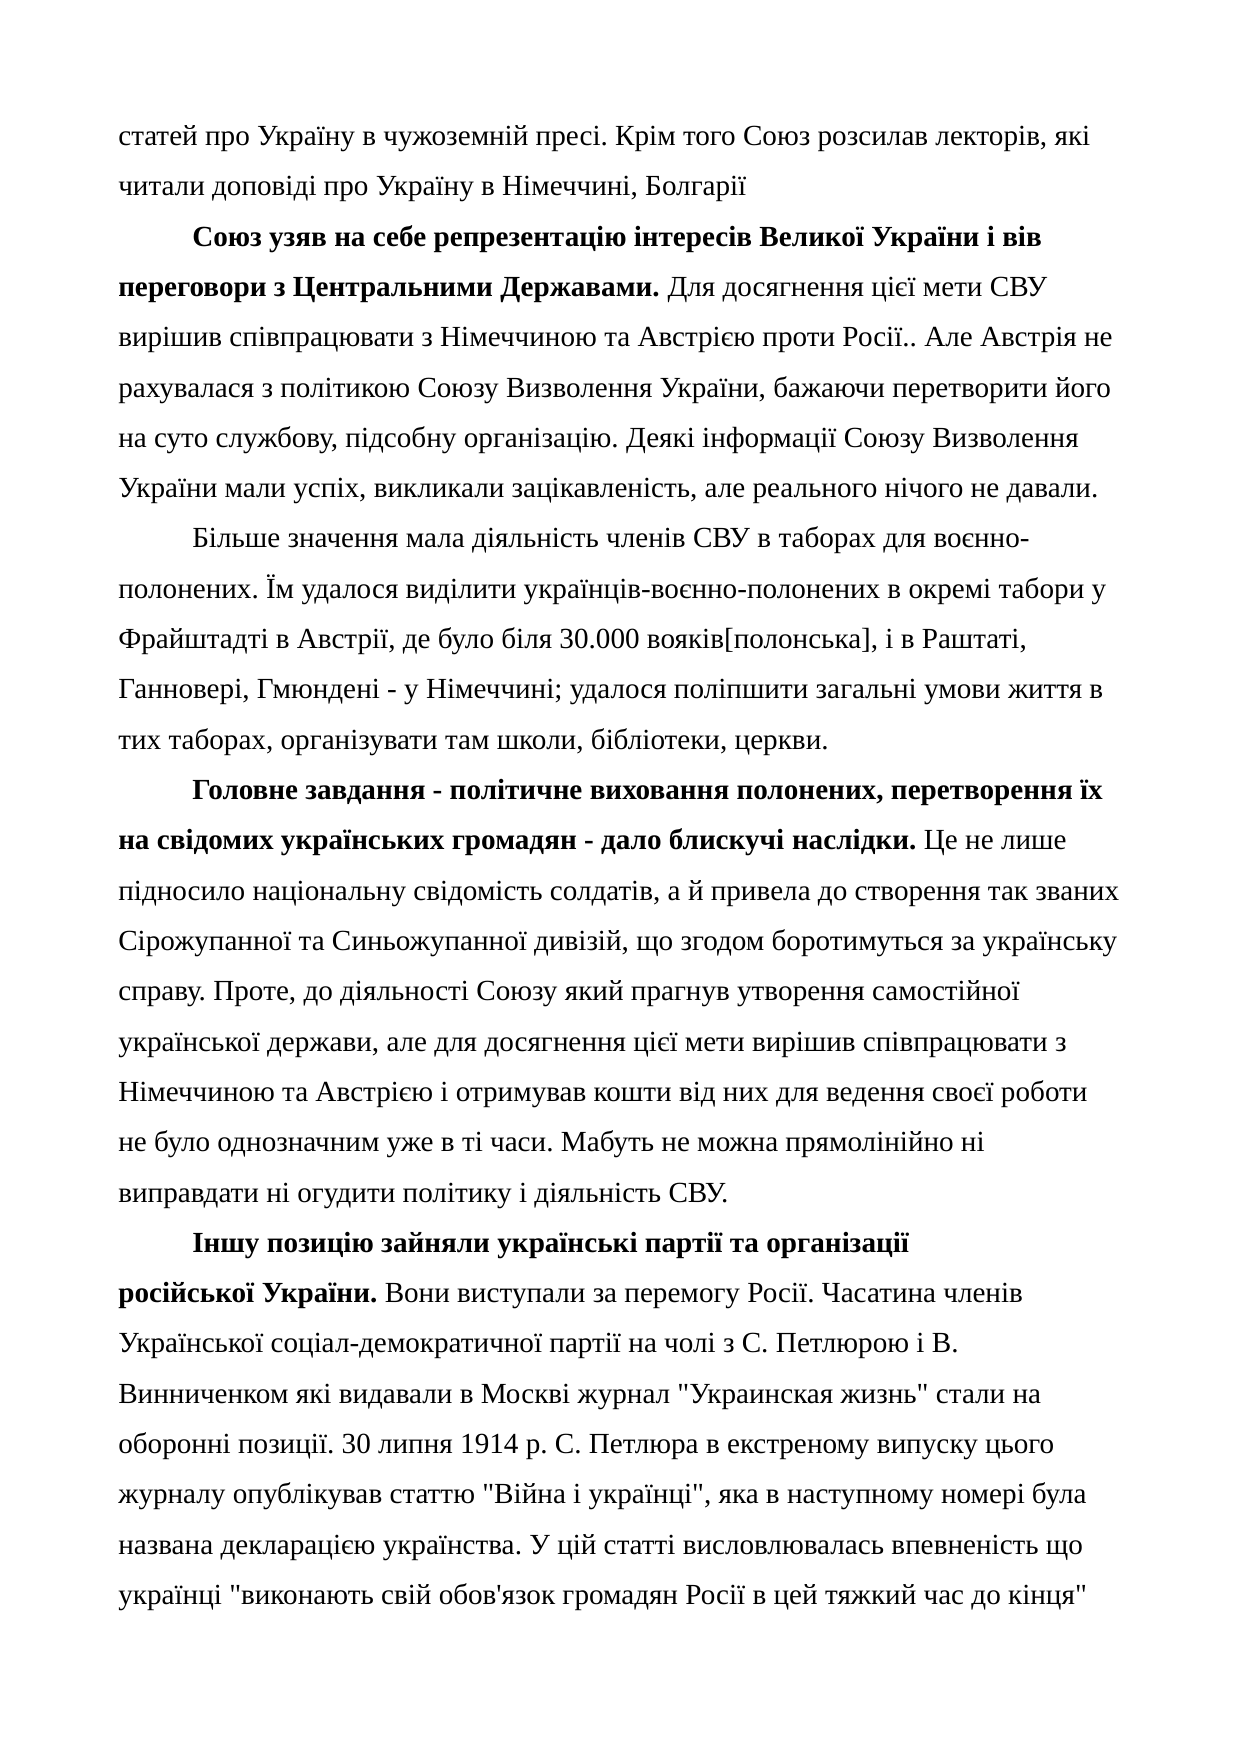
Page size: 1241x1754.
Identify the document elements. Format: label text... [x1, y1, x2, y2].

text Головне завдання - політичне виховання полонених, перетворення їх на свідомих українських громадян - дало блискучі наслідки. Це не лише підносило національну свідомість солдатів, а й привела до створення так званих Сірожупанної та Синьожупанної дивізій, що згодом боротимуться за українську справу. Проте, до діяльності Союзу який прагнув утворення самостійної української держави, але для досягнення цієї мети вирішив співпрацювати з Німеччиною та Австрією і отримував кошти від них для ведення своєї роботи не було однозначним уже в ті часи. Мабуть не можна прямолінійно ні виправдати ні огудити політику і діяльність СВУ. [118, 772, 1122, 1208]
text статей про Україну в чужоземній пресі. Крім того Союз розсилав лекторів, які читали доповіді про Україну в Німеччині, Болгарії [118, 118, 1122, 202]
text Союз узяв на себе репрезентацію інтересів Великої України і вів переговори з Центральними Державами. Для досягнення цієї мети СВУ вирішив співпрацювати з Німеччиною та Австрією проти Росії.. Але Австрія не рахувалася з політикою Союзу Визволення України, бажаючи перетворити його на суто службову, підсобну організацію. Деякі інформації Союзу Визволення України мали успіх, викликали зацікавленість, але реального нічого не давали. [118, 219, 1122, 504]
text Іншу позицію зайняли українські партії та організації російської України. Вони виступали за перемогу Росії. Часатина членів Української соціал-демократичної партії на чолі з С. Петлюрою і В. Винниченком які видавали в Москві журнал "Украинская жизнь" стали на оборонні позиції. 30 липня 1914 р. С. Петлюра в екстреному випуску цього журналу опублікував статтю "Війна і українці", яка в наступному номері була названа декларацією українства. У цій статті висловлювалась впевненість що українці "виконають свій обов'язок громадян Росії в цей тяжкий час до кінця" [118, 1225, 1122, 1611]
text Більше значення мала діяльність членів СВУ в таборах для воєнно-полонених. Їм удалося виділити українців-воєнно-полонених в окремі табори у Фрайштадті в Австрії, де було біля 30.000 вояків[полонська], і в Раштаті, Ганновері, Гмюндені - у Німеччині; удалося поліпшити загальні умови життя в тих таборах, організувати там школи, бібліотеки, церкви. [118, 521, 1122, 755]
